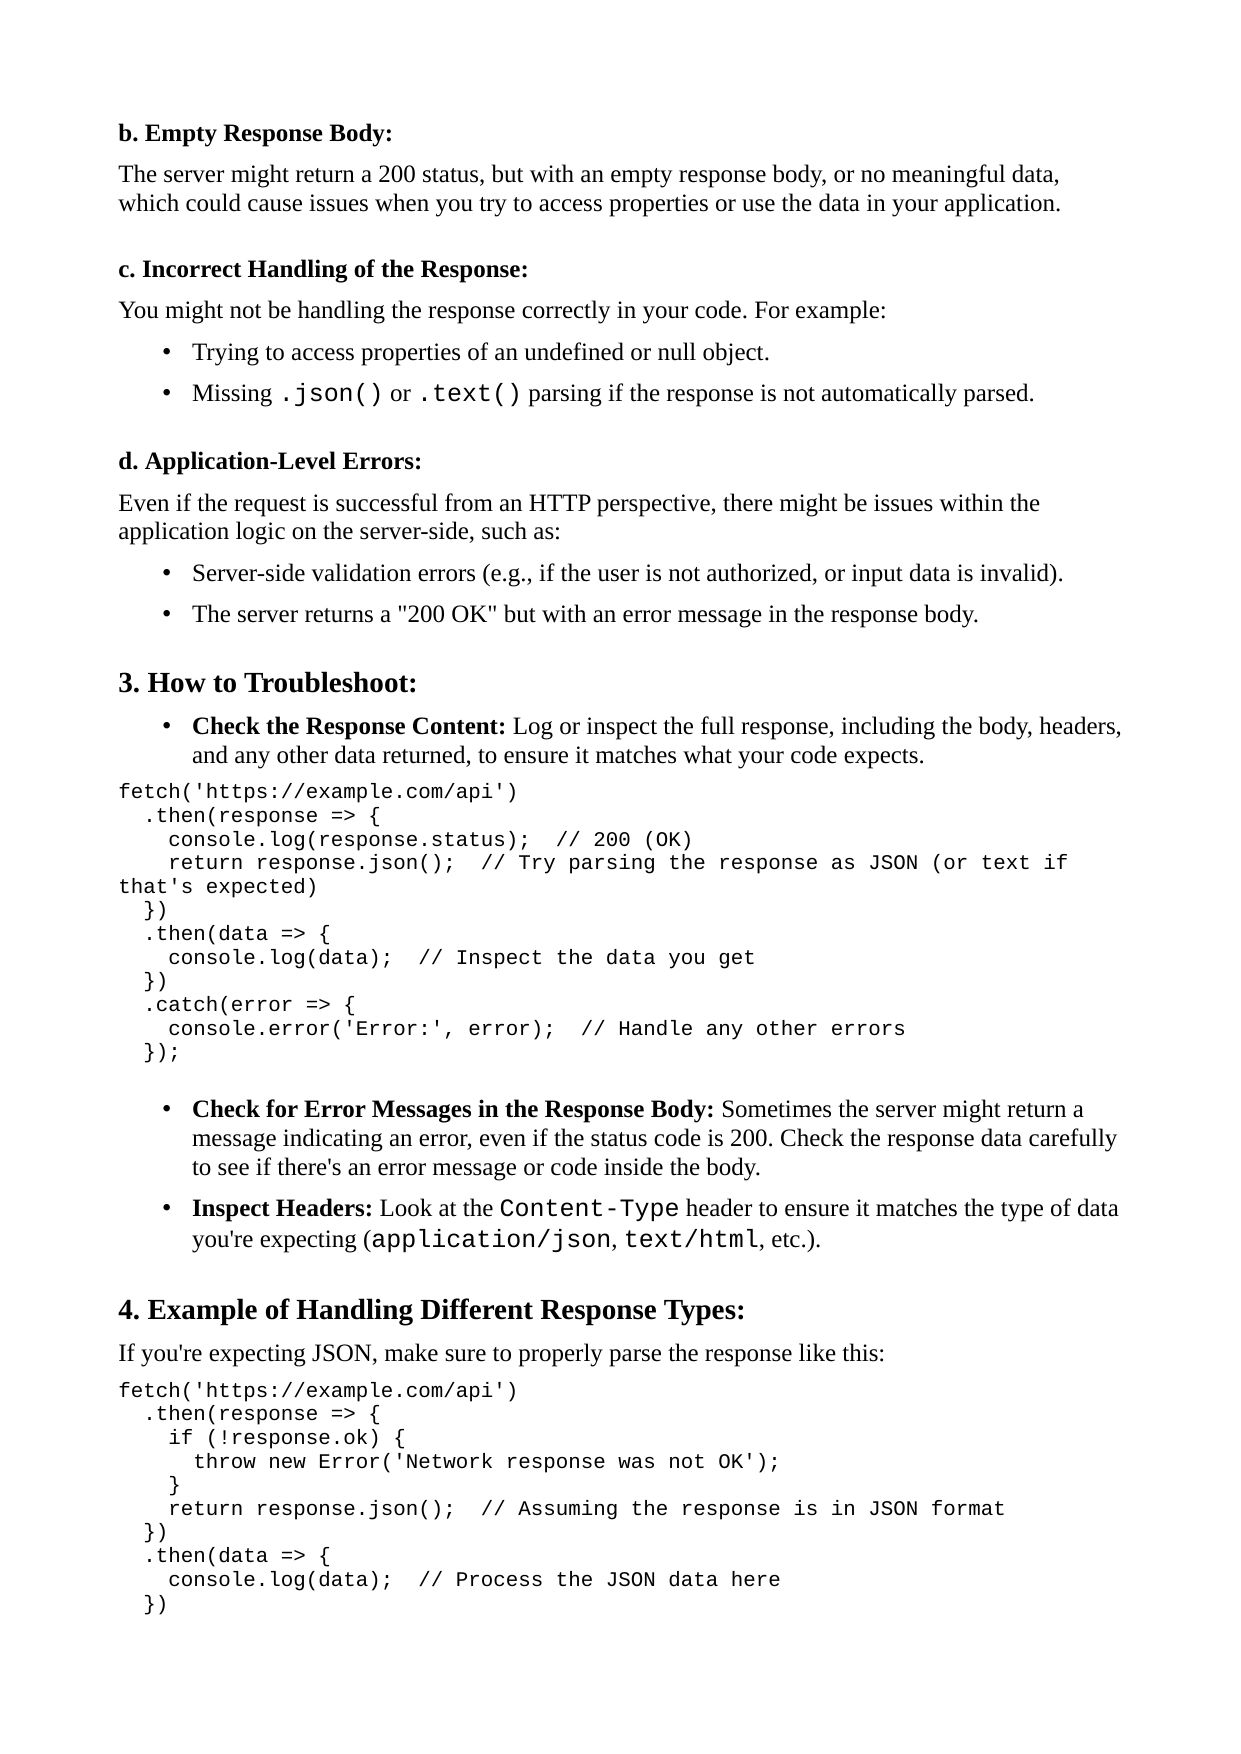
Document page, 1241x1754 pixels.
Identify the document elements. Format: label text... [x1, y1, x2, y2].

text return response.json(); // Assuming the response is in JSON format [118, 1498, 1122, 1522]
text .then(response => { [118, 1403, 1122, 1427]
text .then(response => { [118, 805, 1122, 828]
subtitle 4. Example of Handling Different Response Types: [118, 1292, 1122, 1326]
subtitle 3. How to Troubleshoot: [118, 665, 1122, 699]
text console.error('Error:', error); // Handle any other errors [118, 1018, 1122, 1041]
text }) [118, 899, 1122, 923]
list Check the Response Content: Log or inspect the full response, including the body, headers, and any other data returned, to ensure it matches what your code expects. [162, 711, 1122, 769]
list The server returns a "200 OK" but with an error message in the response body. [162, 599, 1122, 628]
list Trying to access properties of an undefined or null object. [162, 337, 1122, 366]
text Even if the request is successful from an HTTP perspective, there might be issues within the application logic on the server-side, such as: [118, 488, 1122, 545]
text }) [118, 1522, 1122, 1545]
text throw new Error('Network response was not OK'); [118, 1451, 1122, 1474]
subtitle d. Application-Level Errors: [118, 446, 1122, 475]
text console.log(response.status); // 200 (OK) [118, 828, 1122, 852]
text fetch('https://example.com/api') [118, 1380, 1122, 1403]
text If you're expecting JSON, make sure to properly parse the response like this: [118, 1338, 1122, 1367]
list Check for Error Messages in the Response Body: Sometimes the server might return a message indicating an error, even if the status code is 200. Check the response data carefully to see if there's an error message or code inside the body. [162, 1094, 1122, 1181]
text console.log(data); // Inspect the data you get [118, 947, 1122, 970]
text The server might return a 200 status, but with an empty response body, or no meaningful data, which could cause issues when you try to access properties or use the data in your application. [118, 159, 1122, 217]
text .catch(error => { [118, 994, 1122, 1018]
subtitle c. Incorrect Handling of the Response: [118, 254, 1122, 283]
text return response.json(); // Try parsing the response as JSON (or text if that's expected) [118, 852, 1122, 899]
text }) [118, 1592, 1122, 1616]
list Inspect Headers: Look at the Content-Type header to ensure it matches the type of data you're expecting (application/json, text/html, etc.). [162, 1193, 1122, 1255]
text .then(data => { [118, 1545, 1122, 1569]
list Server-side validation errors (e.g., if the user is not authorized, or input data is invalid). [162, 558, 1122, 586]
text You might not be handling the response correctly in your code. For example: [118, 296, 1122, 324]
subtitle b. Empty Response Body: [118, 118, 1122, 147]
text }); [118, 1041, 1122, 1065]
list Missing .json() or .text() parsing if the response is not automatically parsed. [162, 378, 1122, 409]
text console.log(data); // Process the JSON data here [118, 1569, 1122, 1592]
text }) [118, 970, 1122, 994]
text .then(data => { [118, 923, 1122, 947]
text if (!response.ok) { [118, 1427, 1122, 1451]
text fetch('https://example.com/api') [118, 781, 1122, 805]
text } [118, 1474, 1122, 1498]
